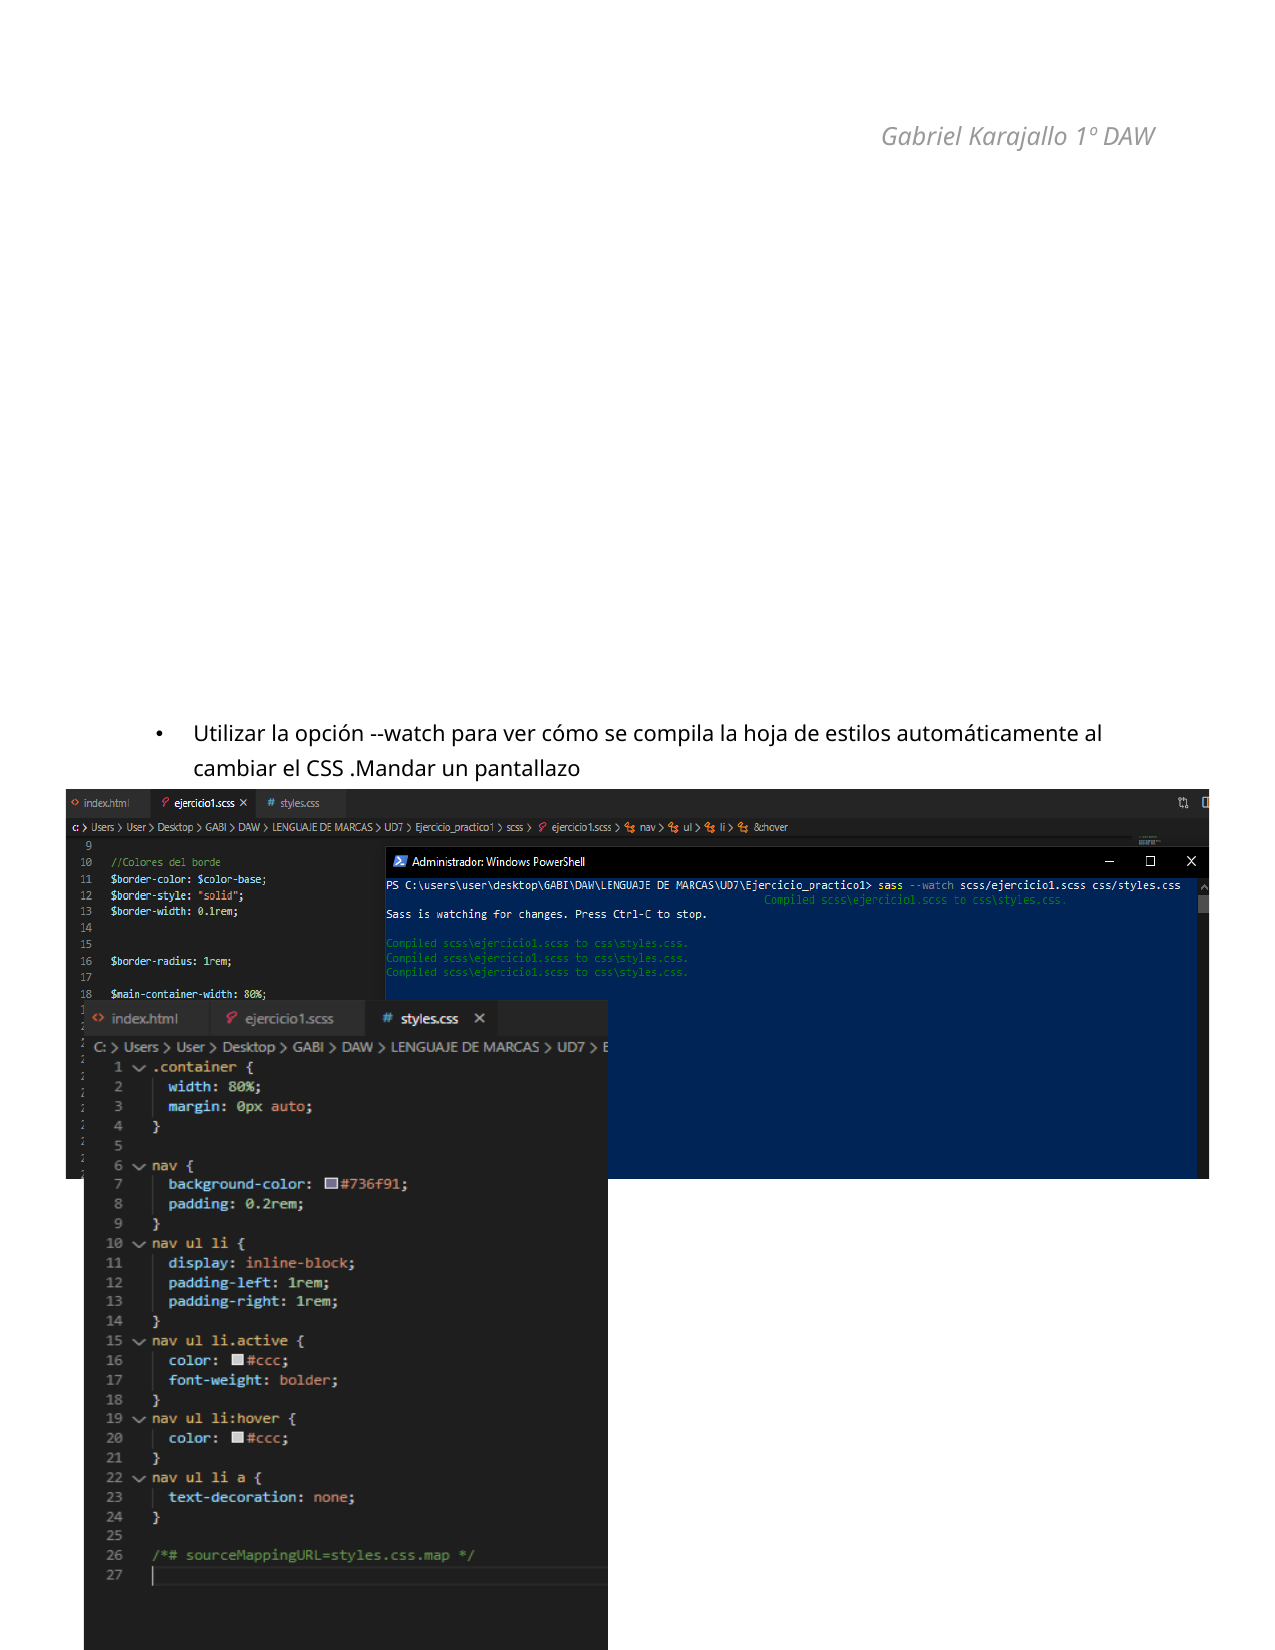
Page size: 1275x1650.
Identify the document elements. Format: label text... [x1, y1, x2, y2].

picture [65, 789, 1210, 1650]
list Utilizar la opción --watch para ver cómo se compila la hoja de estilos automáticamente al cambiar el CSS .Mandar un pantallazo [156, 718, 1157, 783]
